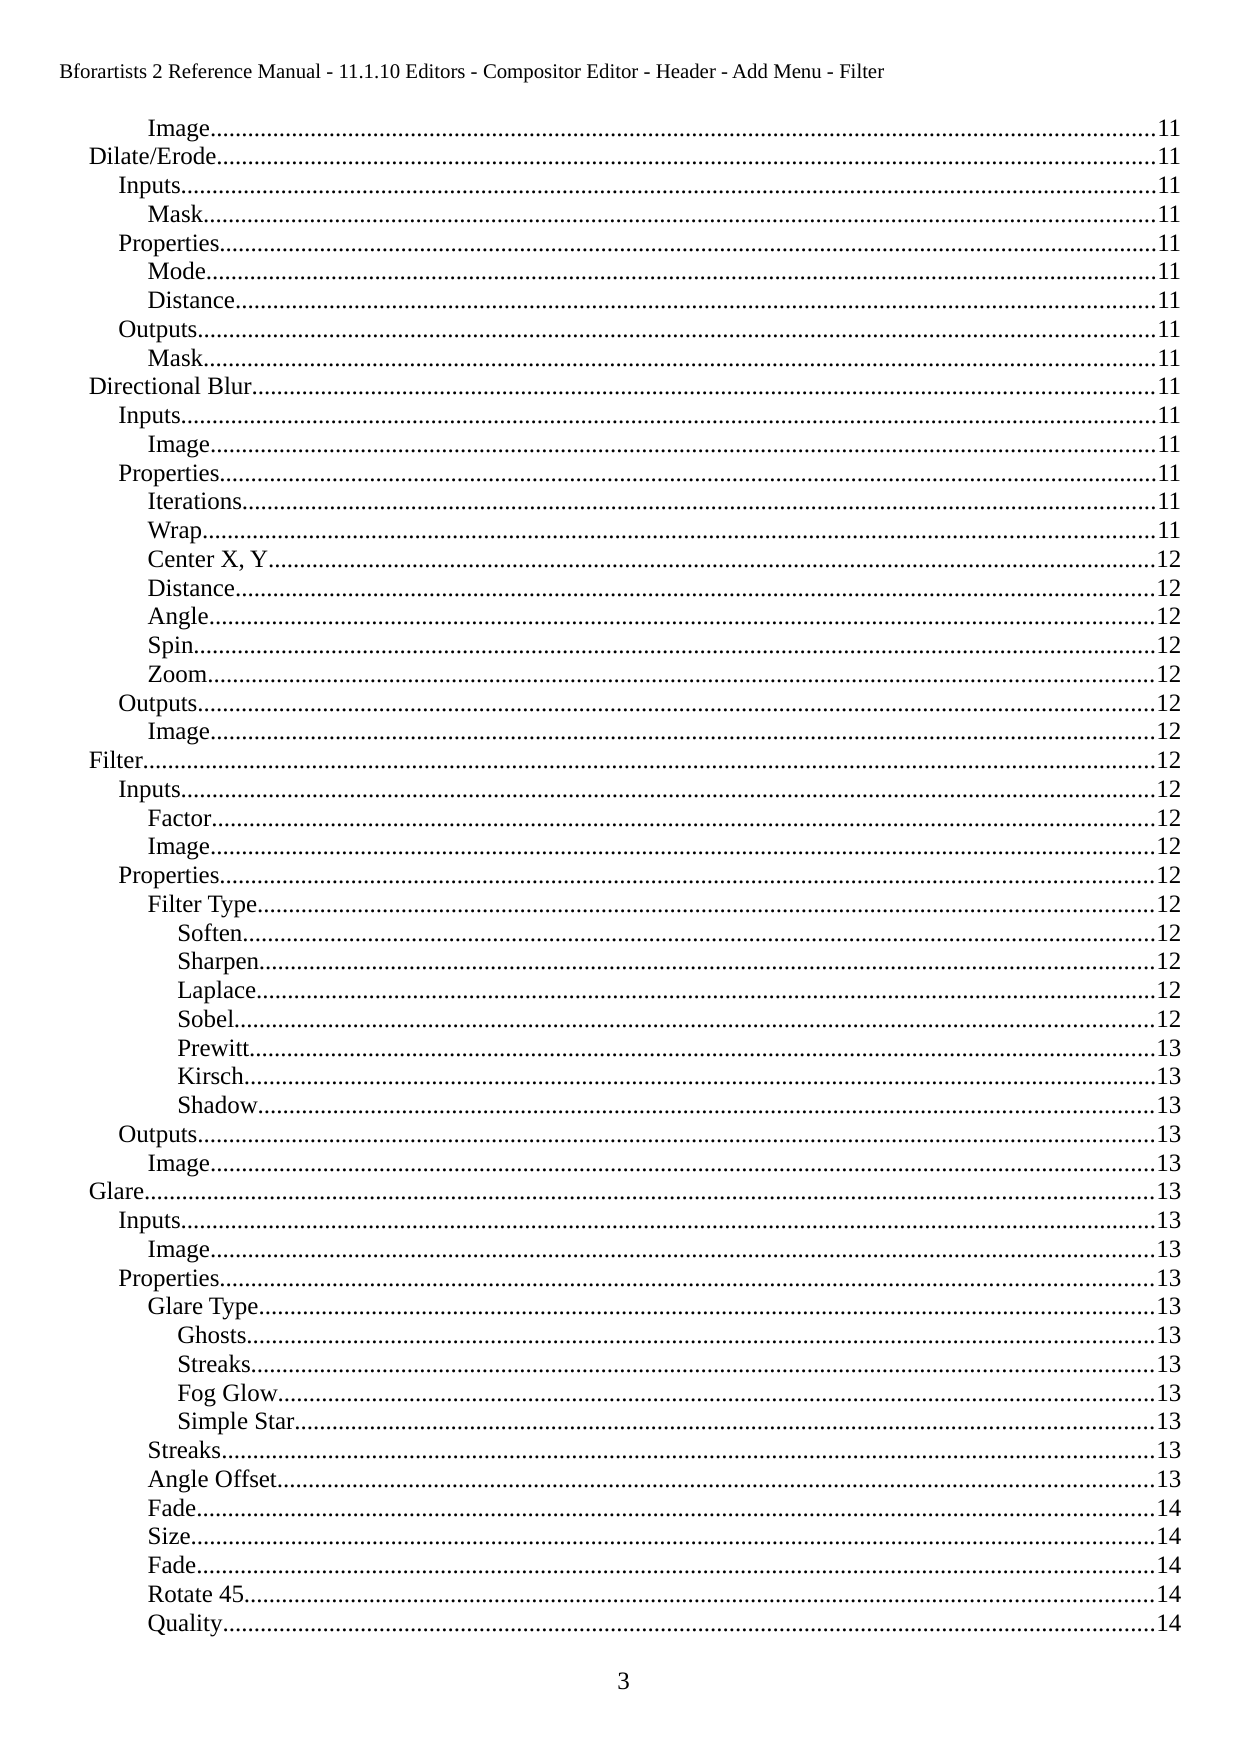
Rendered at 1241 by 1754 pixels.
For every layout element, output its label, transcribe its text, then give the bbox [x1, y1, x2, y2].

text Outputs 11 [118, 314, 1181, 343]
text Simple Star 13 [177, 1406, 1181, 1435]
text Mask 11 [147, 199, 1181, 228]
text Rotate 45 14 [147, 1579, 1181, 1608]
text Streaks 13 [147, 1435, 1181, 1464]
text Filter Type 12 [147, 889, 1181, 918]
text Image 11 [147, 429, 1181, 458]
text Image 12 [147, 831, 1181, 860]
text Fade 14 [147, 1493, 1181, 1521]
text Angle Offset 13 [147, 1464, 1181, 1493]
text Image 13 [147, 1148, 1181, 1176]
text Distance 11 [147, 285, 1181, 314]
text Streaks 13 [177, 1349, 1181, 1378]
text Ghosts 13 [177, 1320, 1181, 1349]
text Outputs 13 [118, 1119, 1181, 1148]
text Zoom 12 [147, 659, 1181, 688]
text Quality 14 [147, 1608, 1181, 1636]
text Shadow 13 [177, 1090, 1181, 1119]
text Dilate/Erode 11 [88, 141, 1181, 170]
text Image 12 [147, 716, 1181, 745]
text Properties 11 [118, 458, 1181, 486]
text Sobel 12 [177, 1004, 1181, 1033]
text Laplace 12 [177, 975, 1181, 1004]
text Iterations 11 [147, 486, 1181, 515]
text Inputs 13 [118, 1205, 1181, 1234]
text Image 13 [147, 1234, 1181, 1263]
text Center X, Y 12 [147, 544, 1181, 573]
text Fog Glow 13 [177, 1378, 1181, 1406]
text Soften 12 [177, 918, 1181, 946]
text Factor 12 [147, 803, 1181, 831]
text Directional Blur 11 [88, 371, 1181, 400]
text Image 11 [147, 113, 1181, 141]
text Size 14 [147, 1521, 1181, 1550]
text Sharpen 12 [177, 946, 1181, 975]
text Prewitt 13 [177, 1033, 1181, 1061]
text Glare 13 [88, 1176, 1181, 1205]
text Fade 14 [147, 1550, 1181, 1579]
text Mode 11 [147, 256, 1181, 285]
text Glare Type 13 [147, 1291, 1181, 1320]
text Spin 12 [147, 630, 1181, 659]
text Inputs 11 [118, 400, 1181, 429]
text Kirsch 13 [177, 1061, 1181, 1090]
text Filter 12 [88, 745, 1181, 774]
text Outputs 12 [118, 688, 1181, 716]
text Inputs 11 [118, 170, 1181, 199]
text Properties 11 [118, 228, 1181, 256]
text Properties 13 [118, 1263, 1181, 1291]
text Wrap 11 [147, 515, 1181, 544]
text Angle 12 [147, 601, 1181, 630]
text Inputs 12 [118, 774, 1181, 803]
text Distance 12 [147, 573, 1181, 601]
text Mask 11 [147, 343, 1181, 371]
text Properties 12 [118, 860, 1181, 889]
